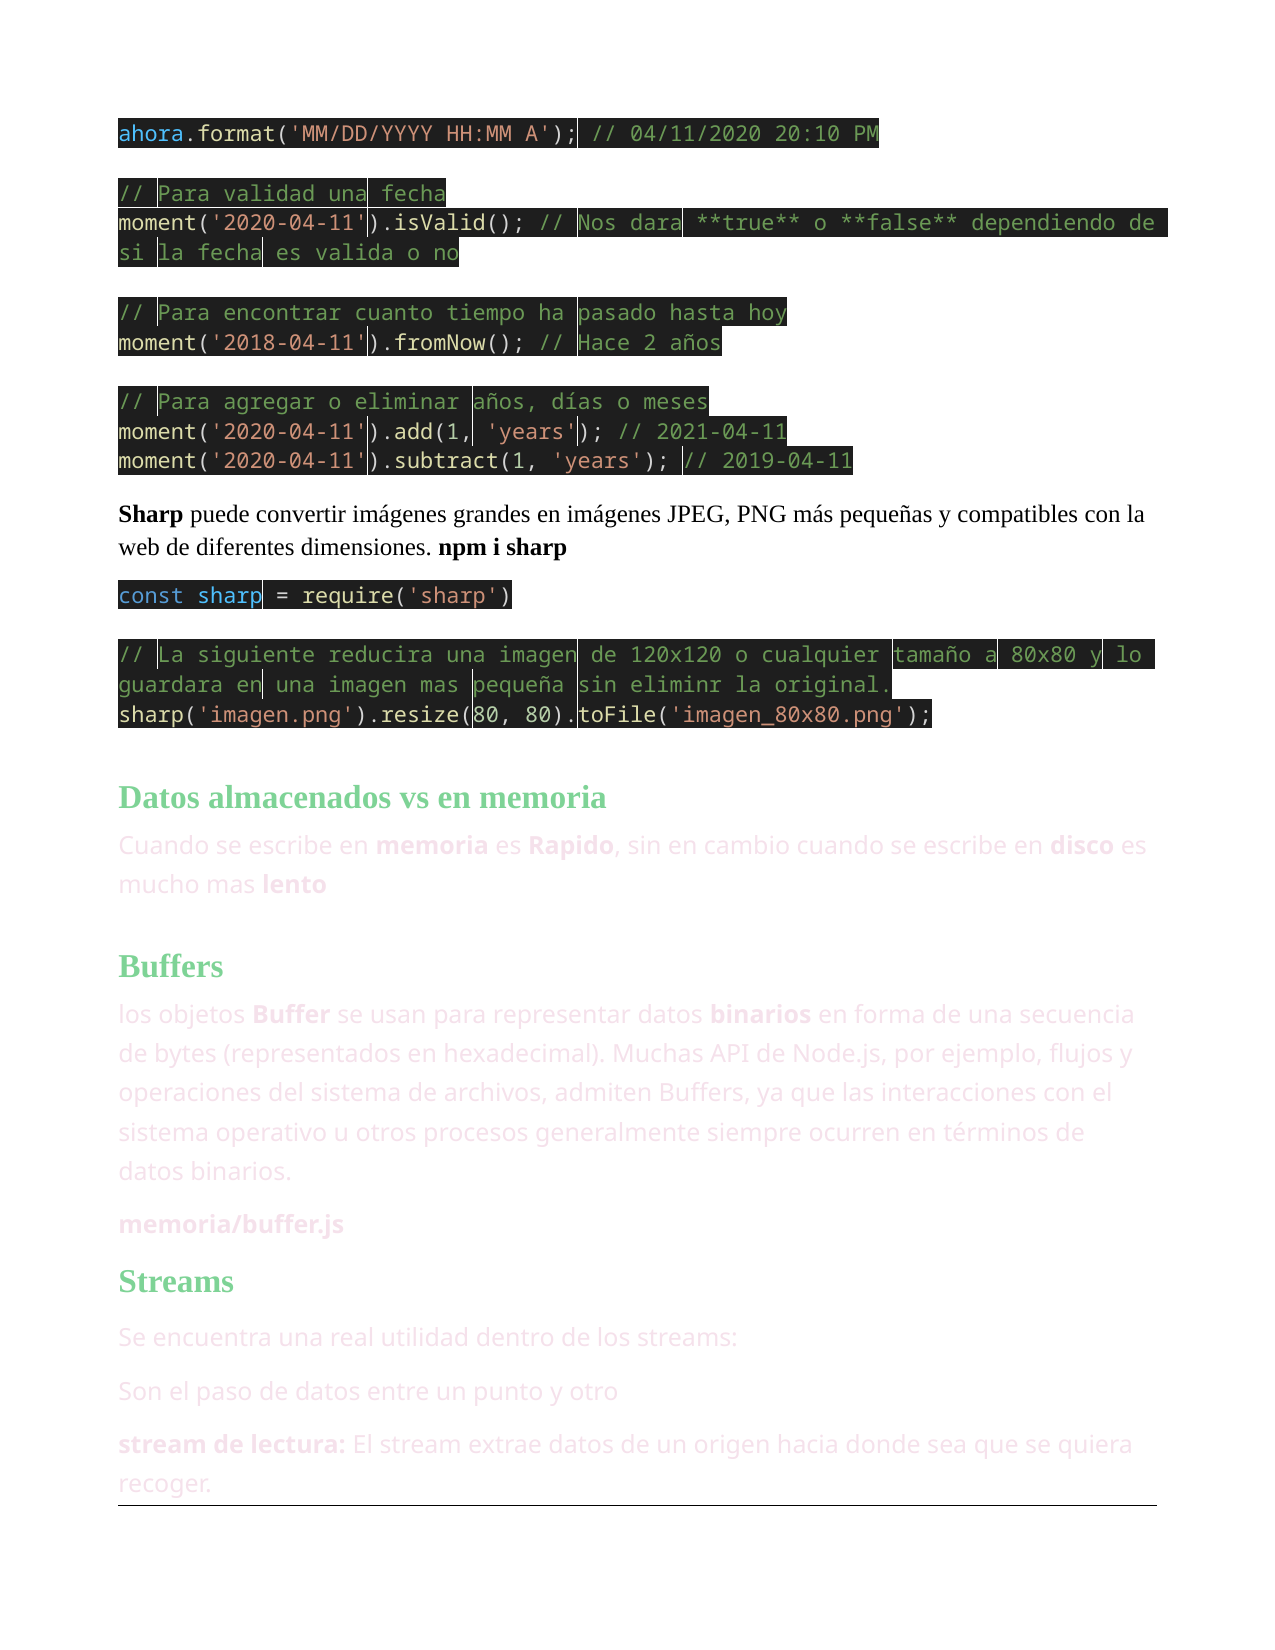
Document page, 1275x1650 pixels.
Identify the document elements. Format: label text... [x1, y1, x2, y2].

text moment('2018-04-11').fromNow(); // Hace 2 años [118, 326, 1157, 356]
text moment('2020-04-11').subtract(1, 'years'); // 2019-04-11 [118, 446, 1157, 475]
subtitle Buffers [118, 946, 1157, 984]
text memoria/buffer.js [118, 1207, 1157, 1241]
text Se encuentra una real utilidad dentro de los streams: [118, 1319, 1157, 1353]
text sharp('imagen.png').resize(80, 80).toFile('imagen_80x80.png'); [118, 699, 1157, 728]
text Son el paso de datos entre un punto y otro [118, 1373, 1157, 1407]
text ahora.format('MM/DD/YYYY HH:MM A'); // 04/11/2020 20:10 PM [118, 118, 1157, 148]
text Sharp puede convertir imágenes grandes en imágenes JPEG, PNG más pequeñas y compatibles con la web de diferentes dimensiones. npm i sharp [118, 499, 1157, 561]
text // Para agregar o eliminar años, días o meses [118, 386, 1157, 416]
text Streams [118, 1261, 1157, 1299]
text Cuando se escribe en memoria es Rapido, sin en cambio cuando se escribe en disco es mucho mas lento [118, 828, 1157, 901]
text // Para validad una fecha [118, 178, 1157, 207]
text stream de lectura: El stream extrae datos de un origen hacia donde sea que se quiera recoger. [118, 1427, 1157, 1505]
text moment('2020-04-11').add(1, 'years'); // 2021-04-11 [118, 416, 1157, 446]
text const sharp = require('sharp') [118, 579, 1157, 609]
subtitle Datos almacenados vs en memoria [118, 777, 1157, 815]
text los objetos Buffer se usan para representar datos binarios en forma de una secuencia de bytes (representados en hexadecimal). Muchas API de Node.js, por ejemplo, flujos y operaciones del sistema de archivos, admiten Buffers, ya que las interacciones con el sistema operativo u otros procesos generalmente siempre ocurren en términos de datos binarios. [118, 997, 1157, 1187]
text moment('2020-04-11').isValid(); // Nos dara **true** o **false** dependiendo de si la fecha es valida o no [118, 207, 1157, 267]
text // La siguiente reducira una imagen de 120x120 o cualquier tamaño a 80x80 y lo guardara en una imagen mas pequeña sin eliminr la original. [118, 639, 1157, 699]
text // Para encontrar cuanto tiempo ha pasado hasta hoy [118, 297, 1157, 326]
